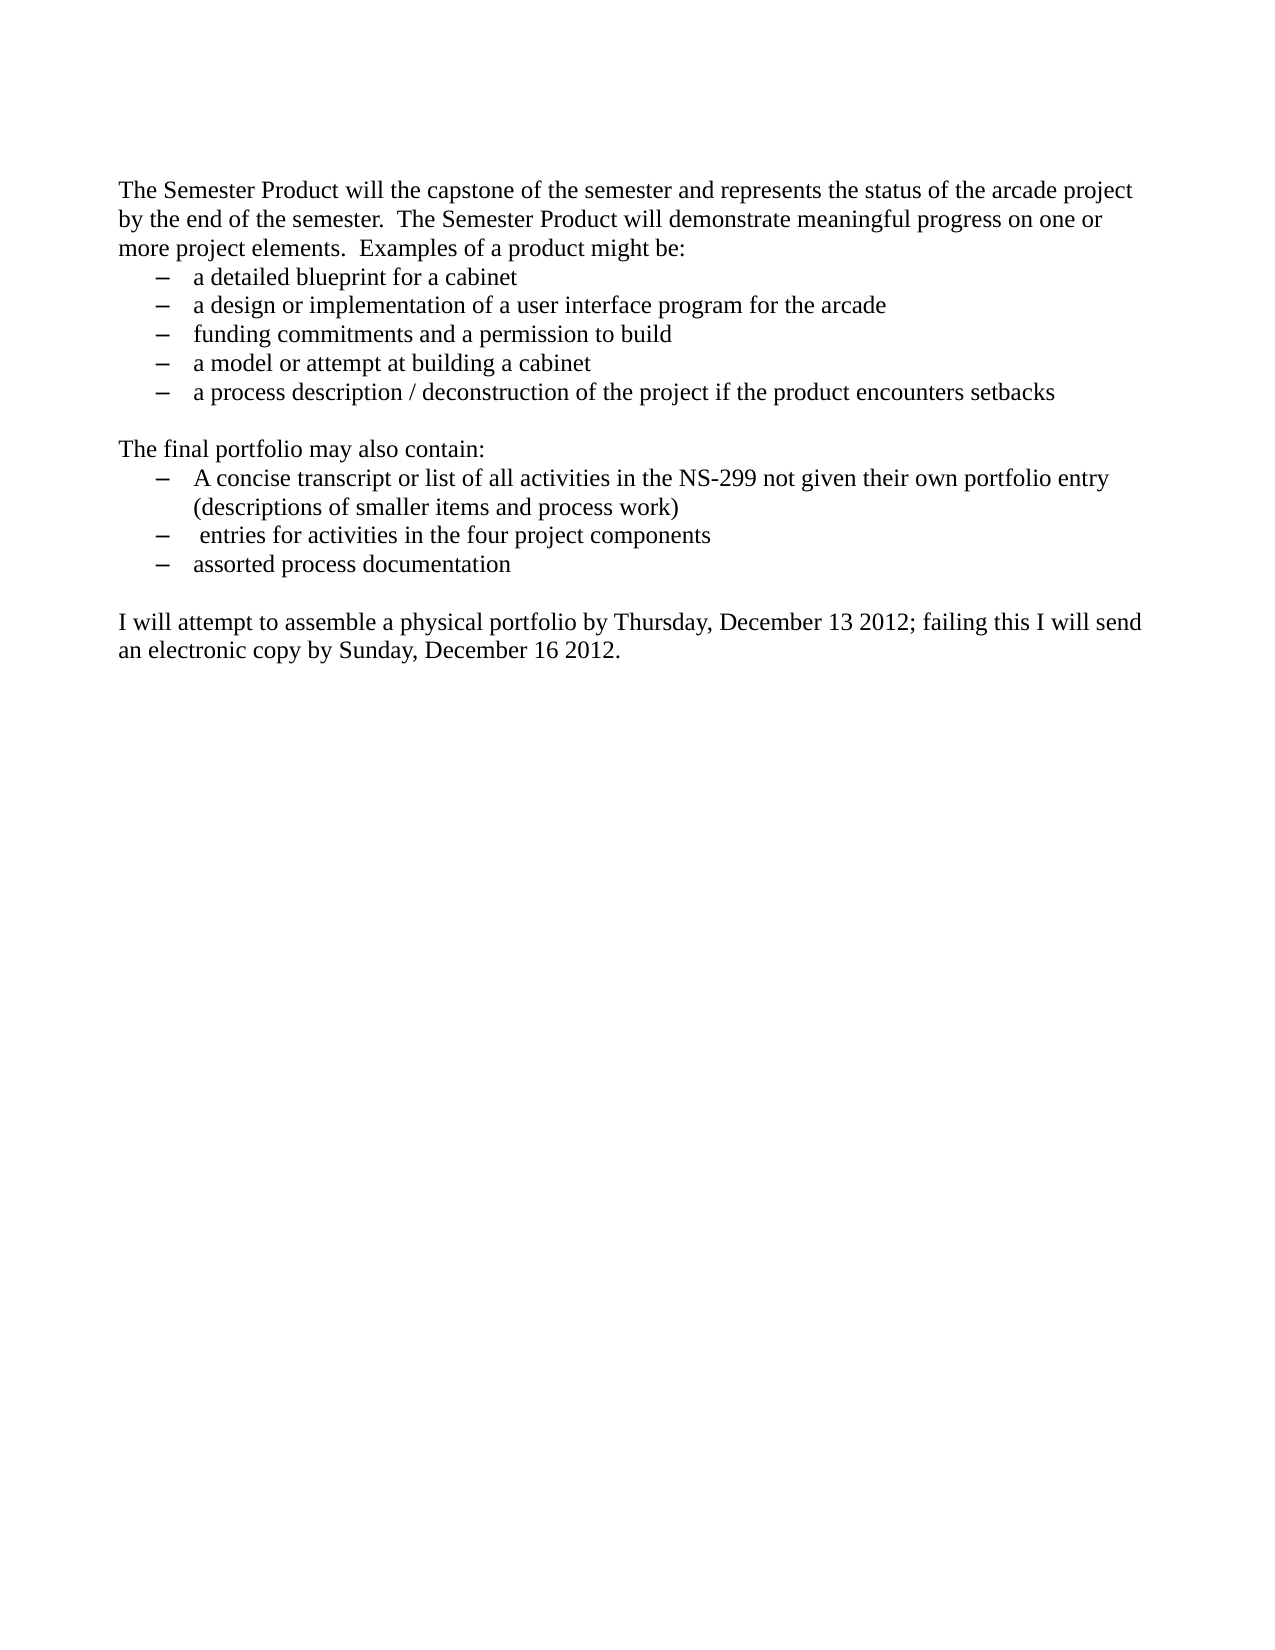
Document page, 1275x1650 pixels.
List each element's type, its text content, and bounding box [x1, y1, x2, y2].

list a model or attempt at building a cabinet [156, 348, 1157, 377]
list a process description / deconstruction of the project if the product encounters setbacks [156, 377, 1157, 406]
list entries for activities in the four project components [156, 521, 1157, 549]
list funding commitments and a permission to build [156, 319, 1157, 348]
list a design or implementation of a user interface program for the arcade [156, 291, 1157, 319]
list assorted process documentation [156, 549, 1157, 578]
text The Semester Product will the capstone of the semester and represents the status of the arcade project by the end of the semester. The Semester Product will demonstrate meaningful progress on one or more project elements. Examples of a product might be: [118, 176, 1157, 262]
text The final portfolio may also contain: [118, 434, 1157, 463]
text I will attempt to assemble a physical portfolio by Thursday, December 13 2012; failing this I will send an electronic copy by Sunday, December 16 2012. [118, 607, 1157, 664]
list A concise transcript or list of all activities in the NS-299 not given their own portfolio entry (descriptions of smaller items and process work) [156, 463, 1157, 521]
list a detailed blueprint for a cabinet [156, 262, 1157, 291]
